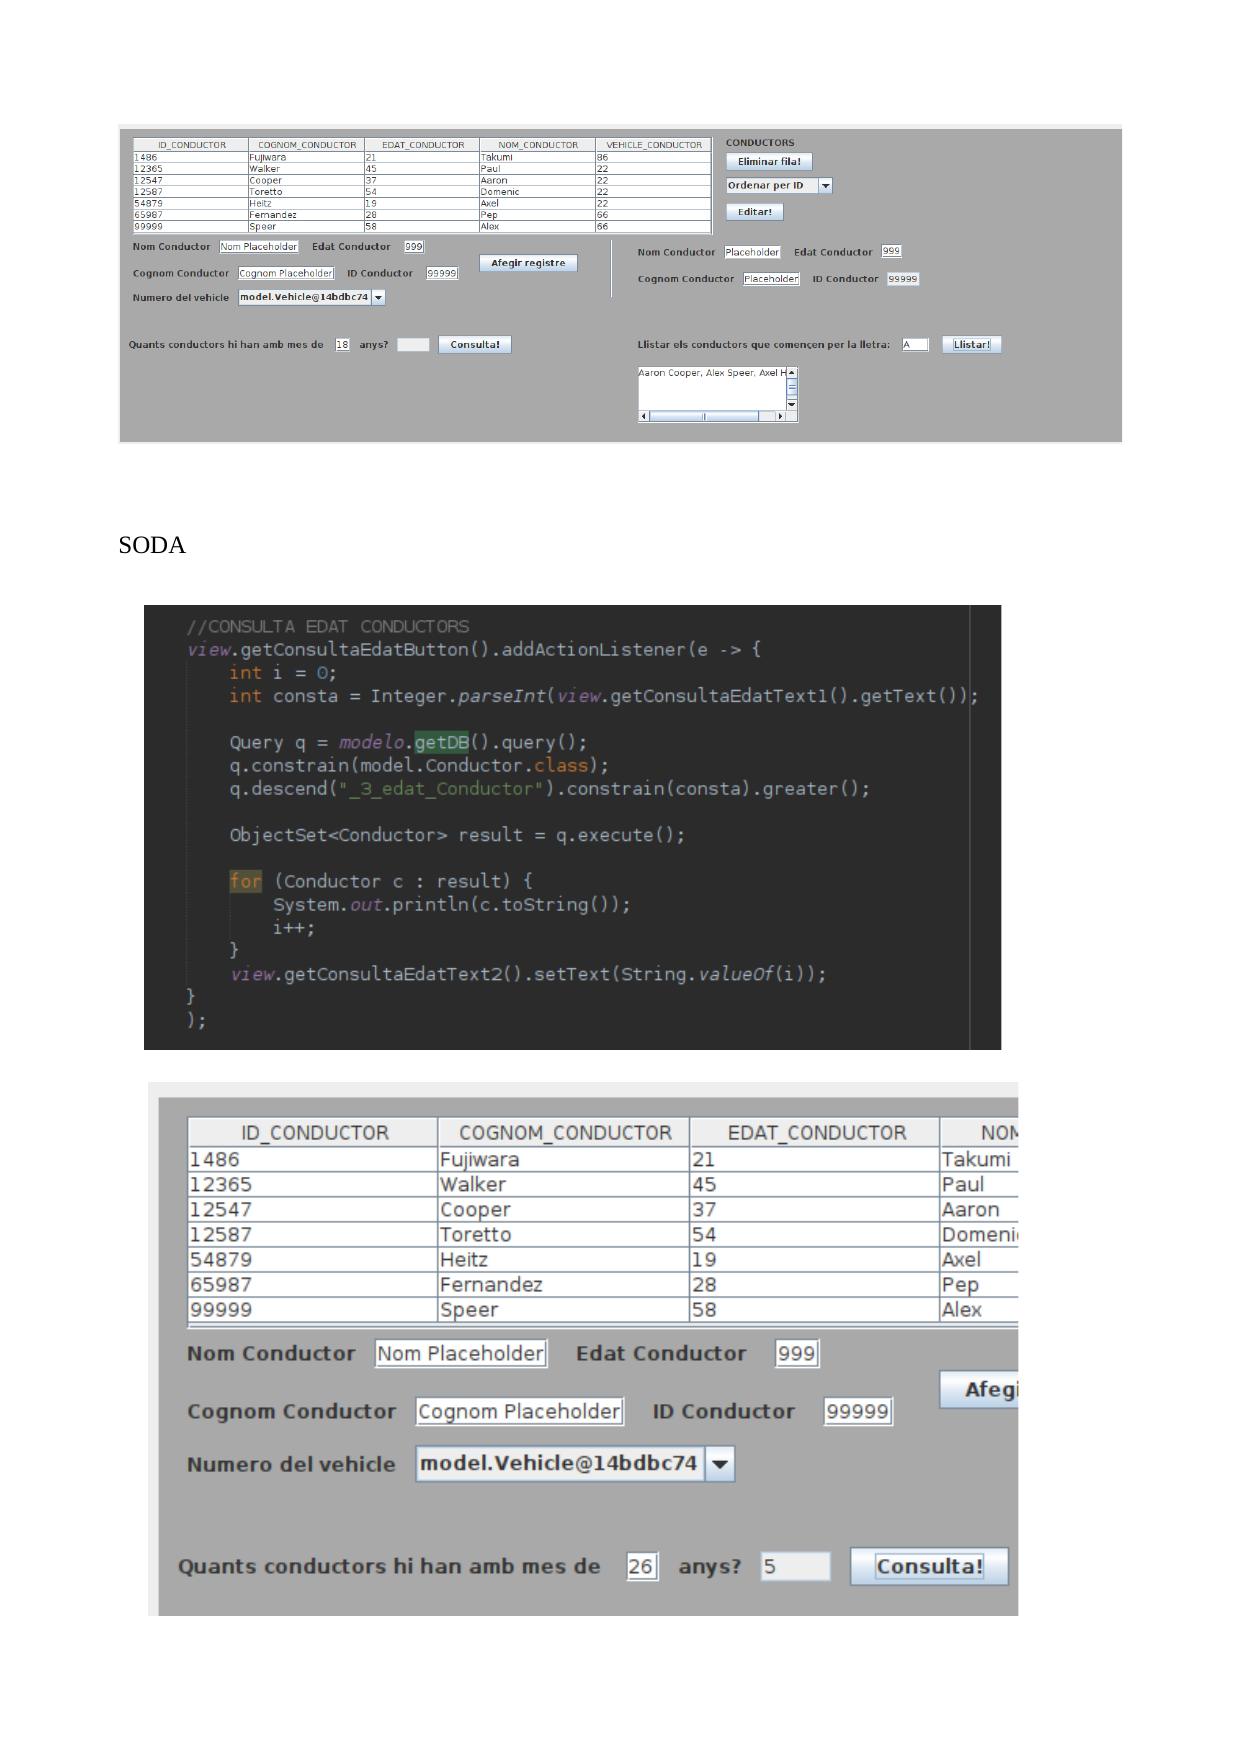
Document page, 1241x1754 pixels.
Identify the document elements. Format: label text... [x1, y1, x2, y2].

text SODA [118, 530, 1122, 559]
picture [118, 124, 1123, 444]
picture [144, 605, 1002, 1050]
picture [148, 1082, 1019, 1616]
